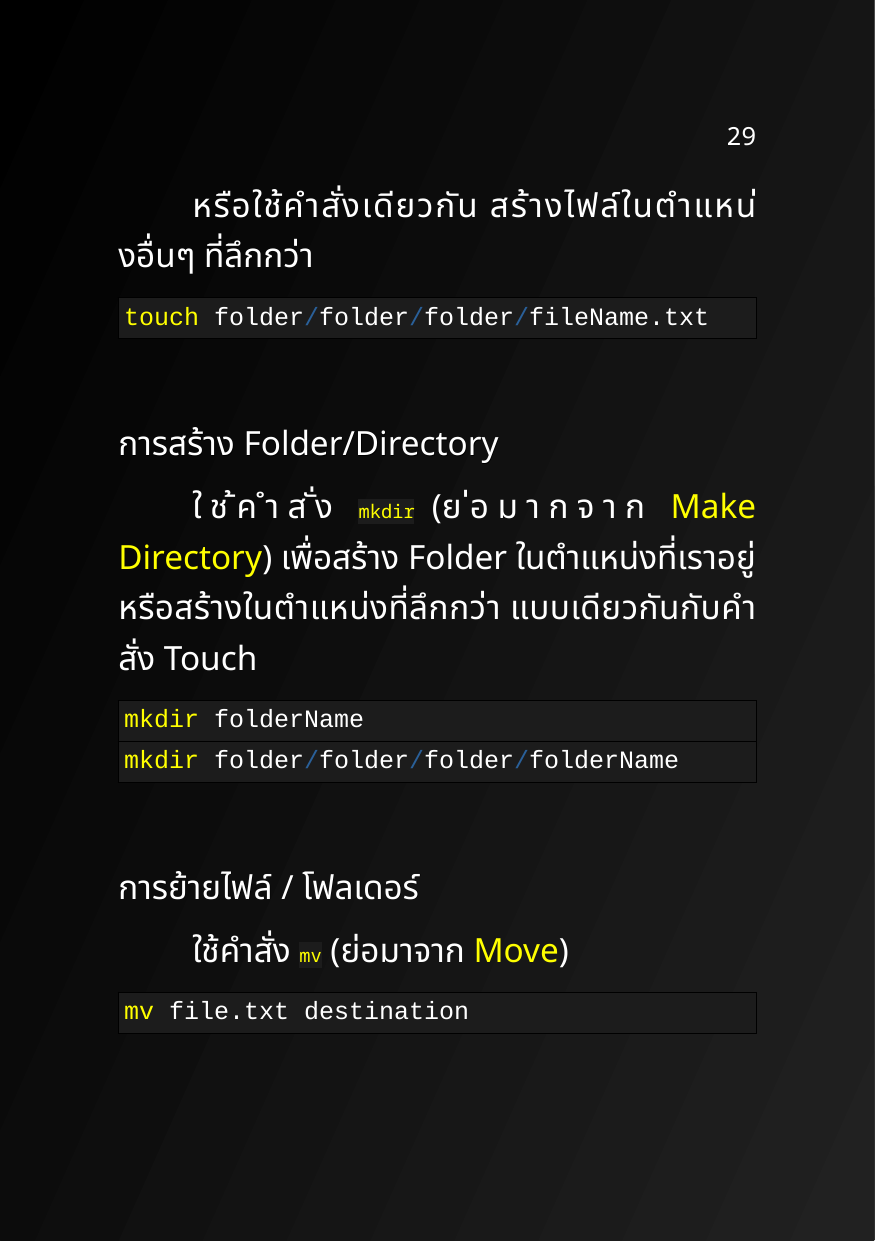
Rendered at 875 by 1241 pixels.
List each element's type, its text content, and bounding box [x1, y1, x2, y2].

table_header mkdir folderName [119, 701, 756, 741]
text ใช้คำสั่ง mv (ย่อมาจาก Move) [118, 927, 756, 977]
text หรือใช้คำสั่งเดียวกัน สร้างไฟล์ในตำแหน่งอื่นๆ ที่ลึกกว่า [118, 182, 756, 283]
table_header mv file.txt destination [119, 993, 756, 1033]
text ใช้คำสั่ง mkdir (ย่อมากจาก Make Directory) เพื่อสร้าง Folder ในตำแหน่งที่เราอยู่ หรือสร้างในตำแหน่งที่ลึกกว่า แบบเดียวกันกับคำสั่ง Touch [118, 483, 756, 685]
table_cell mkdir folder/folder/folder/folderName [119, 742, 756, 782]
table_header touch folder/folder/folder/fileName.txt [119, 298, 756, 338]
